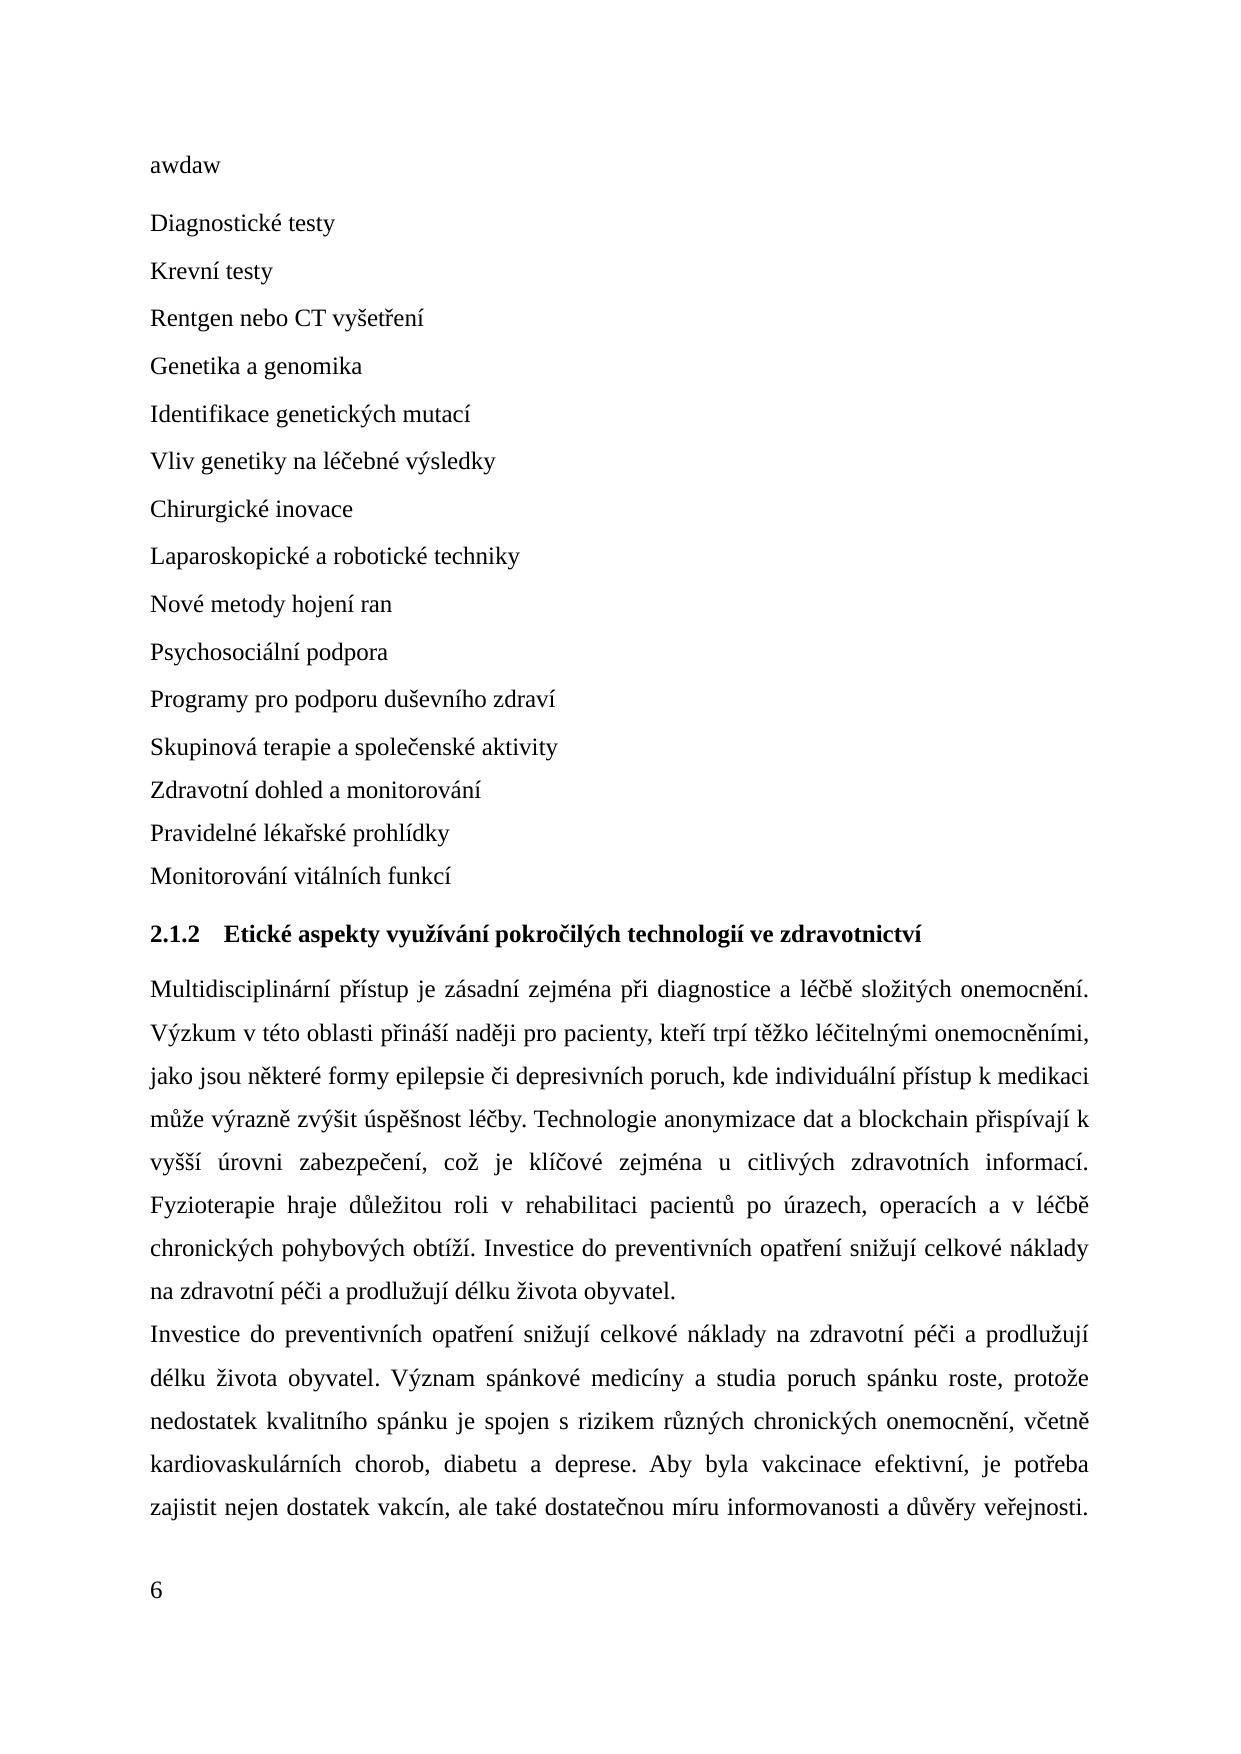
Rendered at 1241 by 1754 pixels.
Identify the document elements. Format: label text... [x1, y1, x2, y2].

text Skupinová terapie a společenské aktivity [150, 732, 1090, 761]
text Vliv genetiky na léčebné výsledky [150, 446, 1090, 475]
text Investice do preventivních opatření snižují celkové náklady na zdravotní péči a prodlužují délku života obyvatel. Význam spánkové medicíny a studia poruch spánku roste, protože nedostatek kvalitního spánku je spojen s rizikem různých chronických onemocnění, včetně kardiovaskulárních chorob, diabetu a deprese. Aby byla vakcinace efektivní, je potřeba zajistit nejen dostatek vakcín, ale také dostatečnou míru informovanosti a důvěry veřejnosti. [150, 1319, 1090, 1521]
text Pravidelné lékařské prohlídky [150, 818, 1090, 847]
text Monitorování vitálních funkcí [150, 861, 1090, 890]
text Laparoskopické a robotické techniky [150, 541, 1090, 570]
text Zdravotní dohled a monitorování [150, 775, 1090, 804]
text Krevní testy [150, 256, 1090, 284]
text Multidisciplinární přístup je zásadní zejména při diagnostice a léčbě složitých onemocnění. Výzkum v této oblasti přináší naději pro pacienty, kteří trpí těžko léčitelnými onemocněními, jako jsou některé formy epilepsie či depresivních poruch, kde individuální přístup k medikaci může výrazně zvýšit úspěšnost léčby. Technologie anonymizace dat a blockchain přispívají k vyšší úrovni zabezpečení, což je klíčové zejména u citlivých zdravotních informací. Fyzioterapie hraje důležitou roli v rehabilitaci pacientů po úrazech, operacích a v léčbě chronických pohybových obtíží. Investice do preventivních opatření snižují celkové náklady na zdravotní péči a prodlužují délku života obyvatel. [150, 974, 1090, 1305]
text Rentgen nebo CT vyšetření [150, 303, 1090, 332]
text Genetika a genomika [150, 351, 1090, 380]
subtitle Etické aspekty využívání pokročilých technologií ve zdravotnictví [150, 919, 1090, 948]
text Psychosociální podpora [150, 637, 1090, 665]
text Diagnostické testy [150, 208, 1090, 237]
text Programy pro podporu duševního zdraví [150, 684, 1090, 713]
text Identifikace genetických mutací [150, 399, 1090, 427]
text Chirurgické inovace [150, 494, 1090, 523]
text Nové metody hojení ran [150, 589, 1090, 618]
